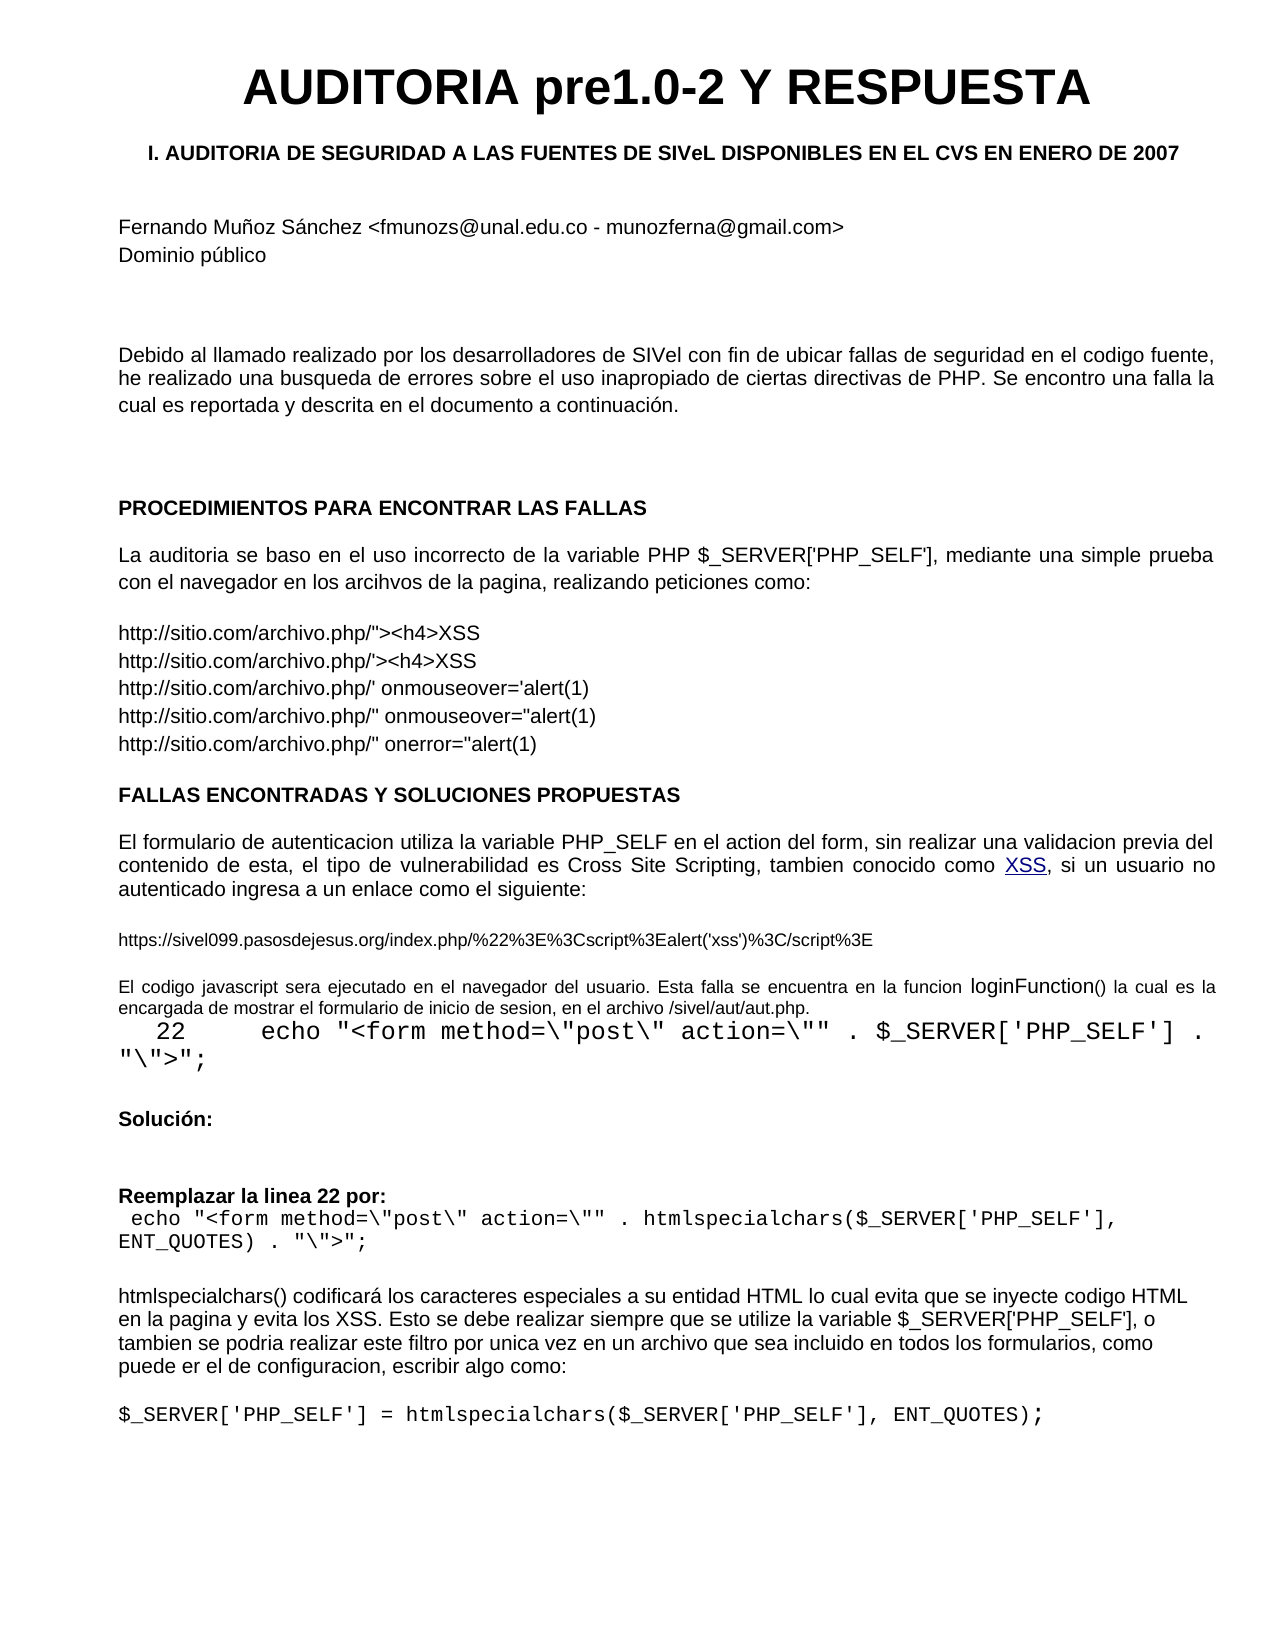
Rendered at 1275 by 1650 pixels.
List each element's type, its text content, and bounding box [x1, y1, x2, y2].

text echo "<form method=\"post\" action=\"" . htmlspecialchars($_SERVER['PHP_SELF'], ENT_QUOTES) . "\">"; [118, 1208, 1216, 1255]
text http://sitio.com/archivo.php/"><h4>XSS [118, 618, 1216, 646]
text Fernando Muñoz Sánchez <fmunozs@unal.edu.co - munozferna@gmail.com> [118, 212, 1216, 240]
text El codigo javascript sera ejecutado en el navegador del usuario. Esta falla se encuentra en la funcion loginFunction() la cual es la encargada de mostrar el formulario de inicio de sesion, en el archivo /sivel/aut/aut.php. [118, 975, 1216, 1018]
text El formulario de autenticacion utiliza la variable PHP_SELF en el action del form, sin realizar una validacion previa del contenido de esta, el tipo de vulnerabilidad es Cross Site Scripting, tambien conocido como XSS, si un usuario no autenticado ingresa a un enlace como el siguiente: [118, 808, 1216, 901]
text 22 echo "<form method=\"post\" action=\"" . $_SERVER['PHP_SELF'] . "\">"; [118, 1018, 1216, 1075]
text Dominio público [118, 240, 1216, 267]
text Debido al llamado realizado por los desarrolladores de SIVel con fin de ubicar fallas de seguridad en el codigo fuente, he realizado una busqueda de errores sobre el uso inapropiado de ciertas directivas de PHP. Se encontro una falla la cual es reportada y descrita en el documento a continuación. [118, 343, 1216, 417]
text https://sivel099.pasosdejesus.org/index.php/%22%3E%3Cscript%3Ealert('xss')%3C/script%3E [118, 924, 1216, 952]
text FALLAS ENCONTRADAS Y SOLUCIONES PROPUESTAS [118, 780, 1216, 808]
text Solución: [118, 1104, 1216, 1132]
text http://sitio.com/archivo.php/" onerror="alert(1) [118, 729, 1216, 757]
text Reemplazar la linea 22 por: [118, 1185, 1216, 1208]
text La auditoria se baso en el uso incorrecto de la variable PHP $_SERVER['PHP_SELF'], mediante una simple prueba con el navegador en los arcihvos de la pagina, realizando peticiones como: [118, 544, 1216, 595]
text AUDITORIA pre1.0-2 Y RESPUESTA [118, 59, 1216, 115]
text htmlspecialchars() codificará los caracteres especiales a su entidad HTML lo cual evita que se inyecte codigo HTML en la pagina y evita los XSS. Esto se debe realizar siempre que se utilize la variable $_SERVER['PHP_SELF'], o tambien se podria realizar este filtro por unica vez en un archivo que sea incluido en todos los formularios, como puede er el de configuracion, escribir algo como: $_SERVER['PHP_SELF'] = htmlspecialchars($_SERVER['PHP_SELF'], ENT_QUOTES); [118, 1285, 1216, 1429]
text http://sitio.com/archivo.php/'><h4>XSS [118, 646, 1216, 673]
text PROCEDIMIENTOS PARA ENCONTRAR LAS FALLAS [118, 493, 1216, 521]
text http://sitio.com/archivo.php/" onmouseover="alert(1) [118, 701, 1216, 729]
text I. AUDITORIA DE SEGURIDAD A LAS FUENTES DE SIVeL DISPONIBLES EN EL CVS EN ENERO DE 2007 [118, 138, 1216, 166]
text http://sitio.com/archivo.php/' onmouseover='alert(1) [118, 673, 1216, 701]
